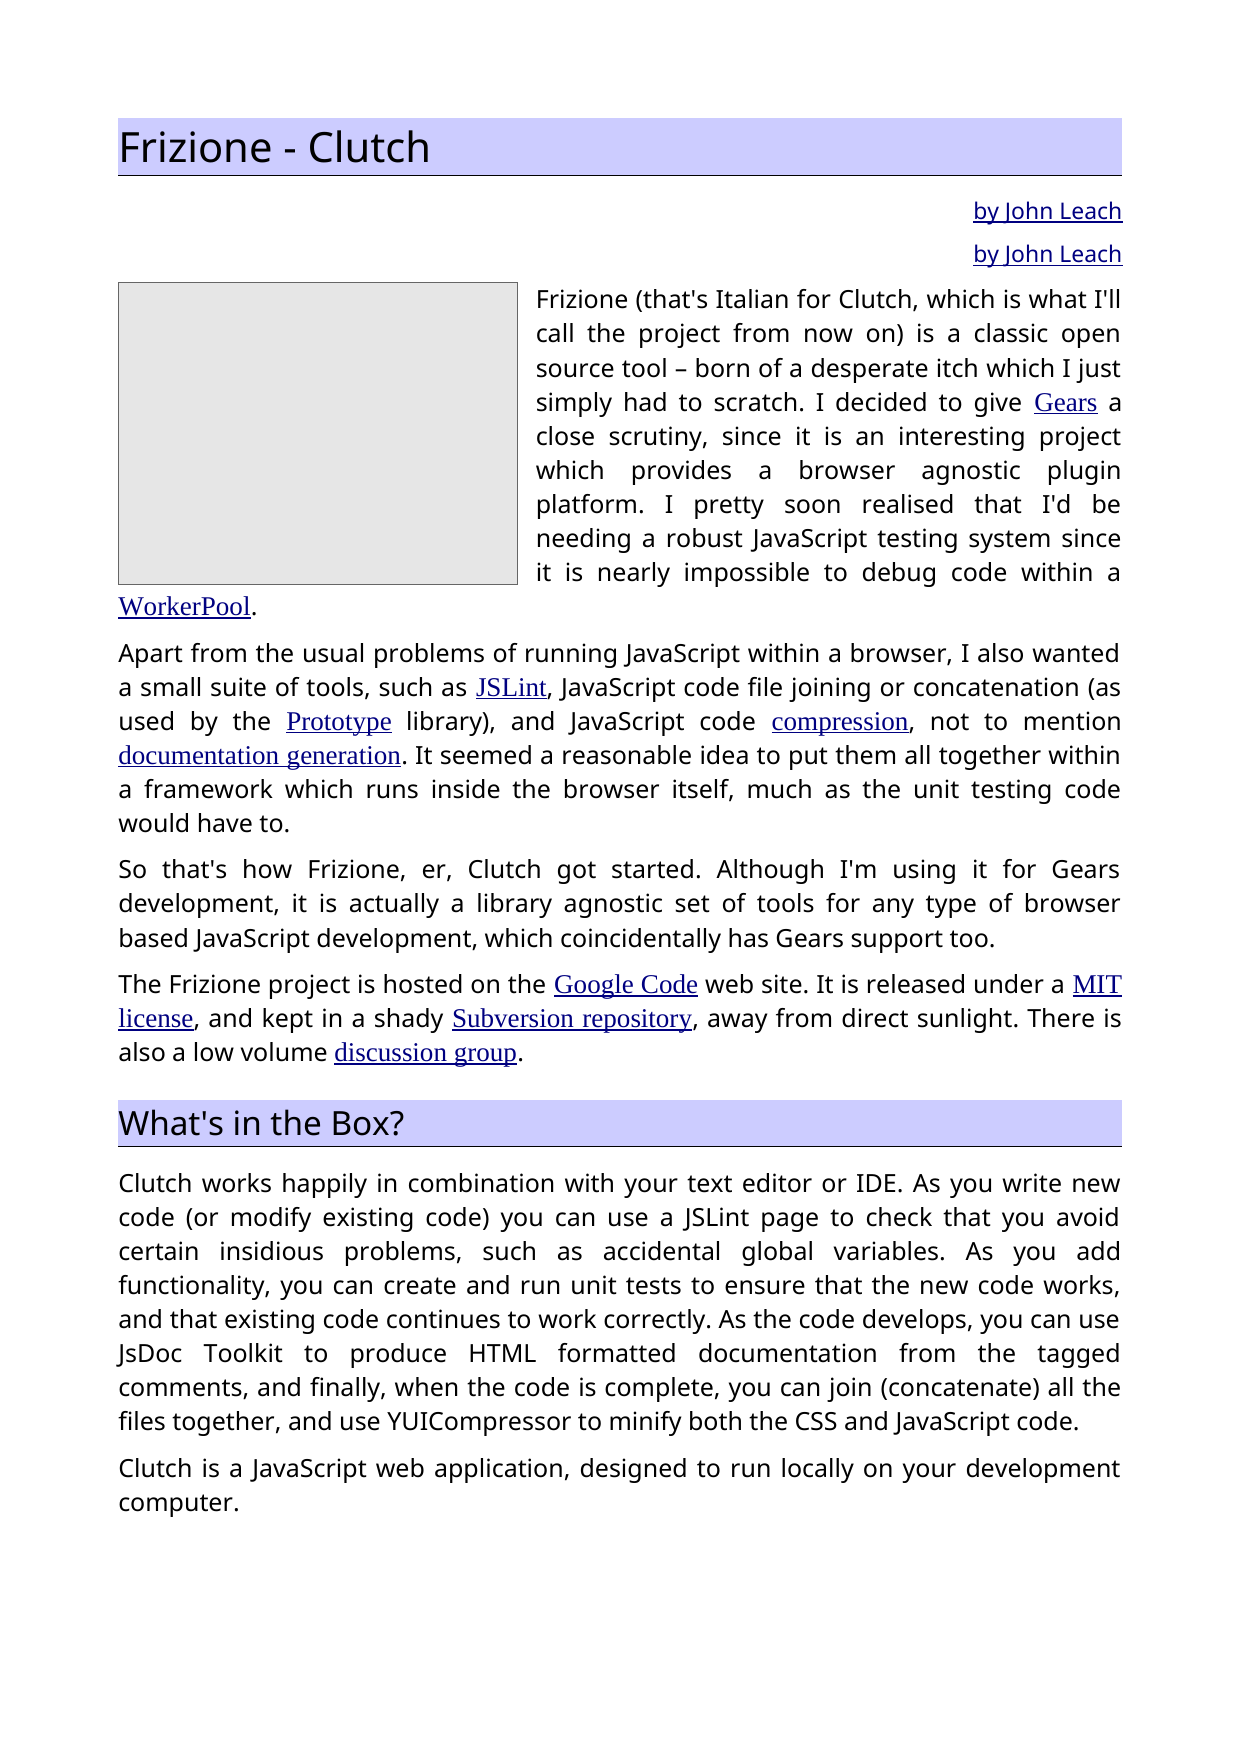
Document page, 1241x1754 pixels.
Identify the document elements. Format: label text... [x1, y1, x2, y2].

text by John Leach [118, 194, 1122, 226]
text Frizione (that's Italian for Clutch, which is what I'll call the project from now on) is a classic open source tool – born of a desperate itch which I just simply had to scratch. I decided to give Gears a close scrutiny, since it is an interesting project which provides a browser agnostic plugin platform. I pretty soon realised that I'd be needing a robust JavaScript testing system since it is nearly impossible to debug code within a WorkerPool. [118, 282, 1122, 623]
text by John Leach [118, 238, 1122, 269]
subtitle What's in the Box? [118, 1100, 1122, 1146]
subtitle Frizione - Clutch [118, 118, 1122, 175]
text Clutch works happily in combination with your text editor or IDE. As you write new code (or modify existing code) you can use a JSLint page to check that you avoid certain insidious problems, such as accidental global variables. As you add functionality, you can create and run unit tests to ensure that the new code works, and that existing code continues to work correctly. As the code develops, you can use JsDoc Toolkit to produce HTML formatted documentation from the tagged comments, and finally, when the code is complete, you can join (concatenate) all the files together, and use YUICompressor to minify both the CSS and JavaScript code. [118, 1165, 1122, 1438]
text Clutch is a JavaScript web application, designed to run locally on your development computer. [118, 1450, 1122, 1518]
text The Frizione project is hosted on the Google Code web site. It is released under a MIT license, and kept in a shady Subversion repository, away from direct sunlight. There is also a low volume discussion group. [118, 967, 1122, 1069]
text Apart from the usual problems of running JavaScript within a browser, I also wanted a small suite of tools, such as JSLint, JavaScript code file joining or concatenation (as used by the Prototype library), and JavaScript code compression, not to mention documentation generation. It seemed a reasonable idea to put them all together within a framework which runs inside the browser itself, much as the unit testing code would have to. [118, 635, 1122, 839]
text So that's how Frizione, er, Clutch got started. Although I'm using it for Gears development, it is actually a library agnostic set of tools for any type of browser based JavaScript development, which coincidentally has Gears support too. [118, 852, 1122, 954]
